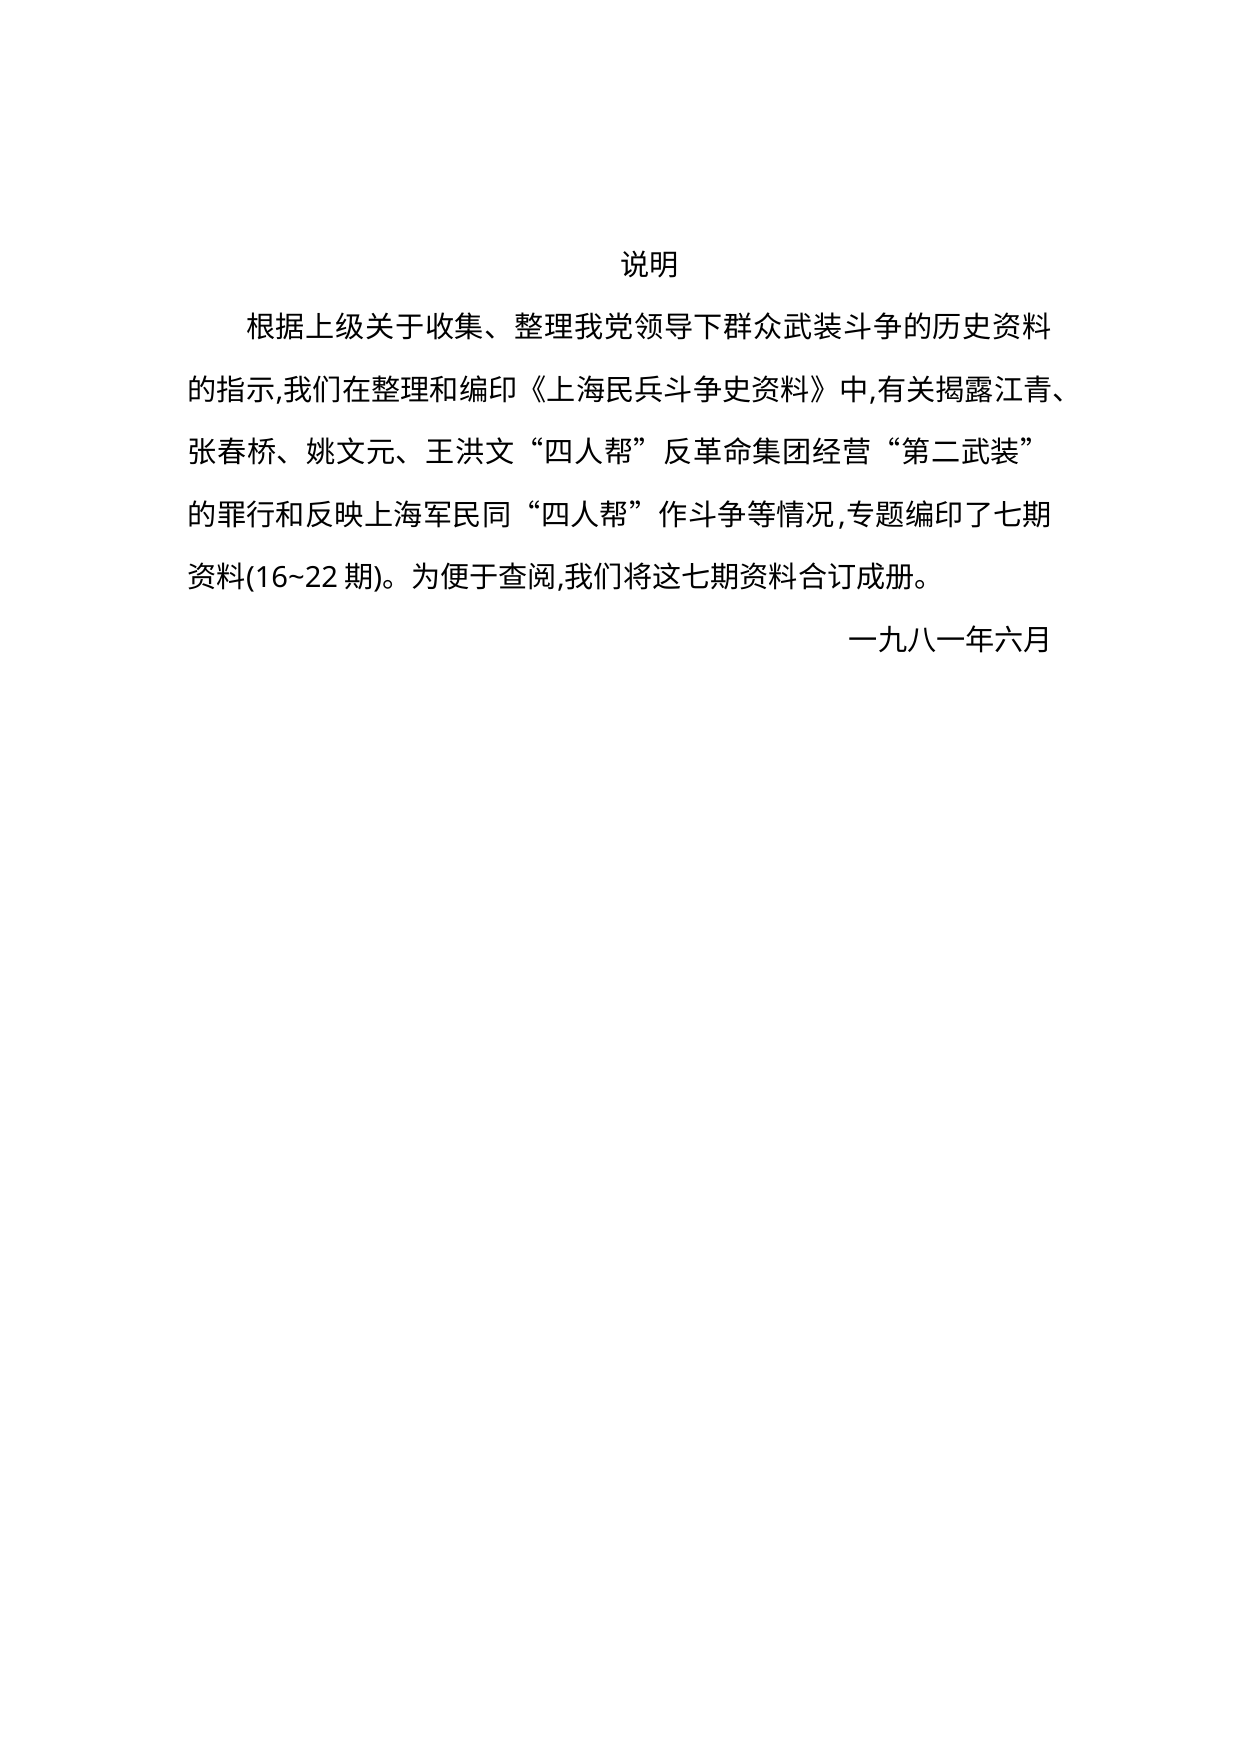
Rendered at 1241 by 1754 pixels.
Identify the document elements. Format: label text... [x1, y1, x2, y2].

text 根据上级关于收集、整理我党领导下群众武装斗争的历史资料的指示,我们在整理和编印《上海民兵斗争史资料》中,有关揭露江青、张春桥、姚文元、王洪文“四人帮”反革命集团经营“第二武装”的罪行和反映上海军民同“四人帮”作斗争等情况,专题编印了七期资料(16~22期)。为便于查阅,我们将这七期资料合订成册。 [187, 283, 1053, 596]
text 一九八一年六月 [187, 596, 1053, 658]
text 说明 [187, 221, 1053, 283]
